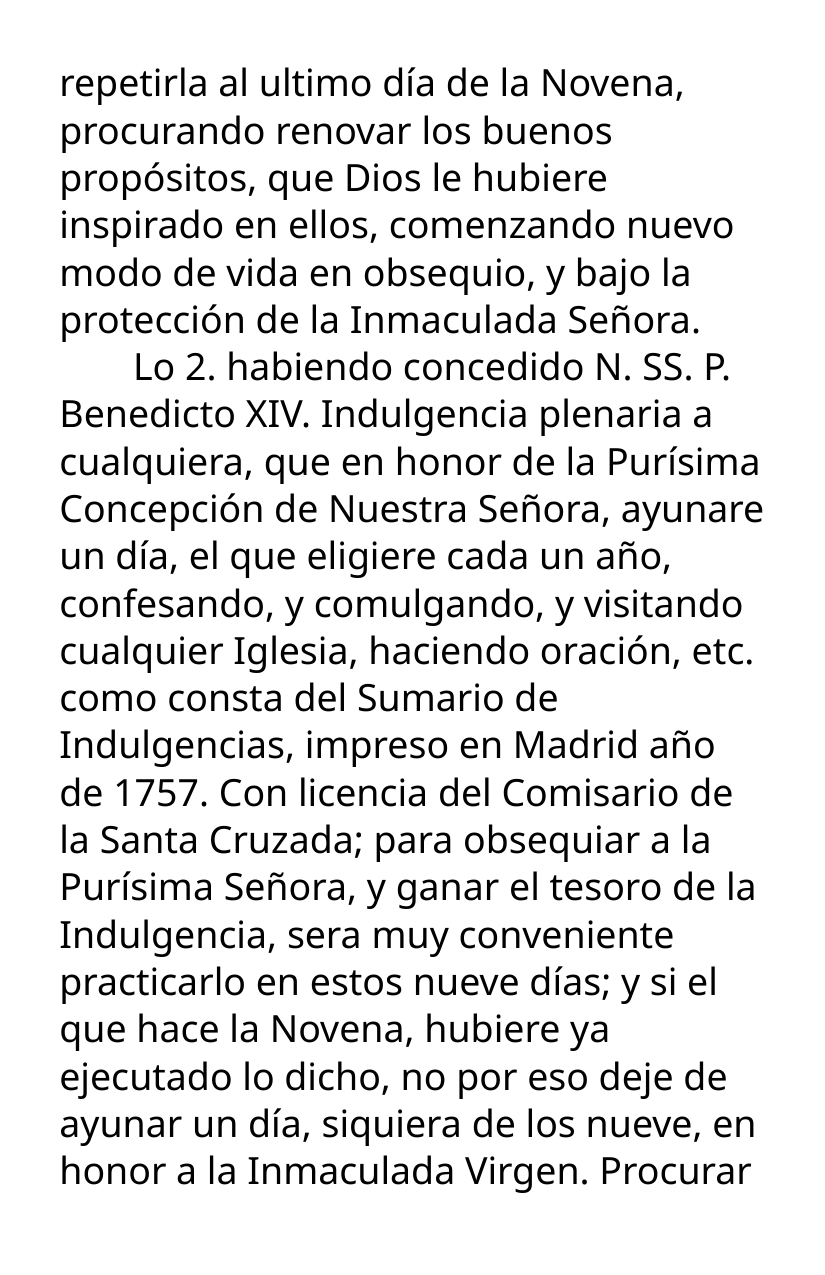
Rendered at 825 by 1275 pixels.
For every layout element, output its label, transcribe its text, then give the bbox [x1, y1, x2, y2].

text repetirla al ultimo día de la Novena, procurando renovar los buenos propósitos, que Dios le hubiere inspirado en ellos, comenzando nuevo modo de vida en obsequio, y bajo la protección de la Inmaculada Señora. [59, 59, 766, 343]
text Lo 2. habiendo concedido N. SS. P. Benedicto XIV. Indulgencia plenaria a cualquiera, que en honor de la Purísima Concepción de Nuestra Señora, ayunare un día, el que eligiere cada un año, confesando, y comulgando, y visitando cualquier Iglesia, haciendo oración, etc. como consta del Sumario de Indulgencias, impreso en Madrid año de 1757. Con licencia del Comisario de la Santa Cruzada; para obsequiar a la Purísima Señora, y ganar el tesoro de la Indulgencia, sera muy conveniente practicarlo en estos nueve días; y si el que hace la Novena, hubiere ya ejecutado lo dicho, no por eso deje de ayunar un día, siquiera de los nueve, en honor a la Inmaculada Virgen. Procurar [59, 343, 766, 1194]
